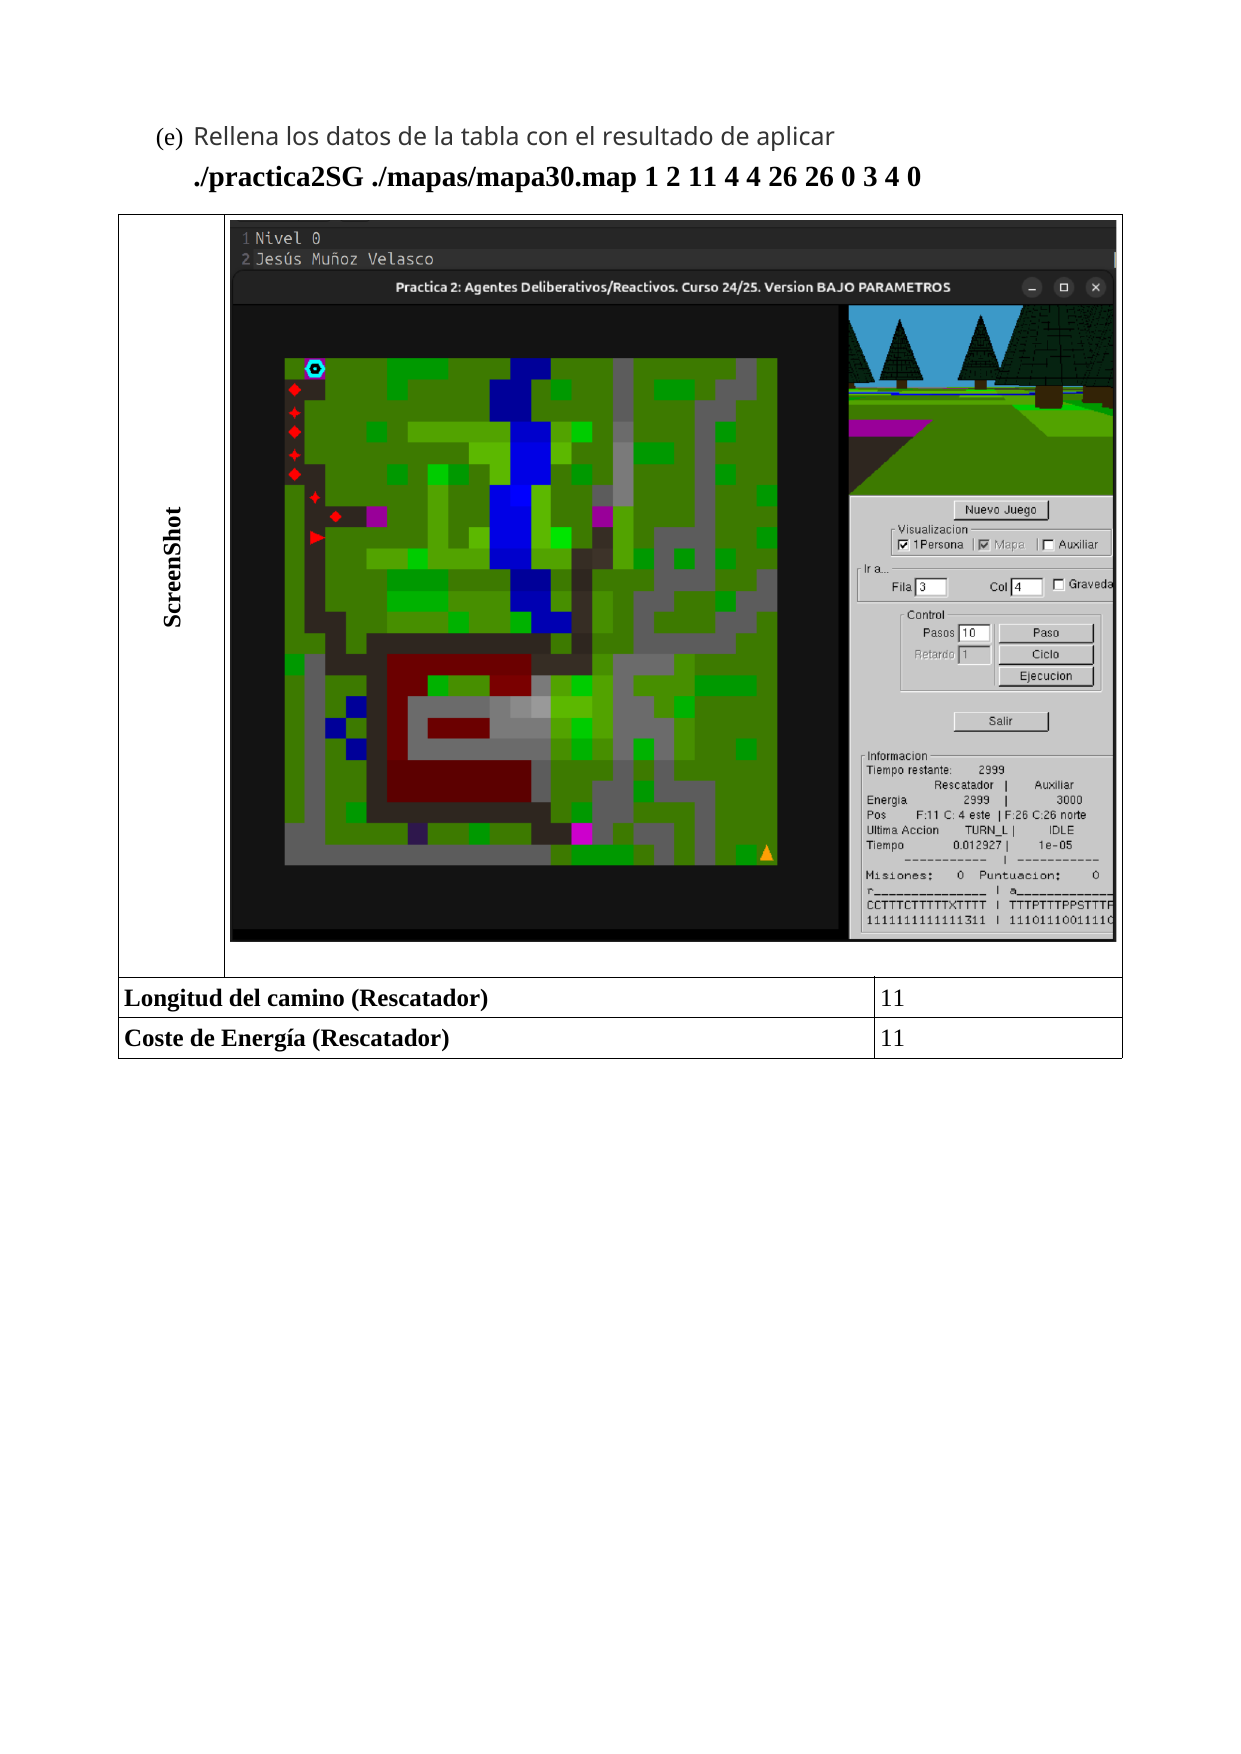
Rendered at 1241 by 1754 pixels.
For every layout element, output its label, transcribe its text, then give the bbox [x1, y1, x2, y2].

table_cell Longitud del camino (Rescatador) [119, 978, 874, 1017]
picture [230, 220, 1117, 942]
table_cell 11 [875, 978, 1122, 1017]
table_cell 11 [875, 1018, 1122, 1058]
list Rellena los datos de la tabla con el resultado de aplicar ./practica2SG ./mapas/mapa30.map 1 2 11 4 4 26 26 0 3 4 0 [156, 118, 1122, 192]
table_cell Coste de Energía (Rescatador) [119, 1018, 874, 1058]
table_header [225, 215, 1122, 976]
table_header ScreenShot [119, 215, 224, 976]
